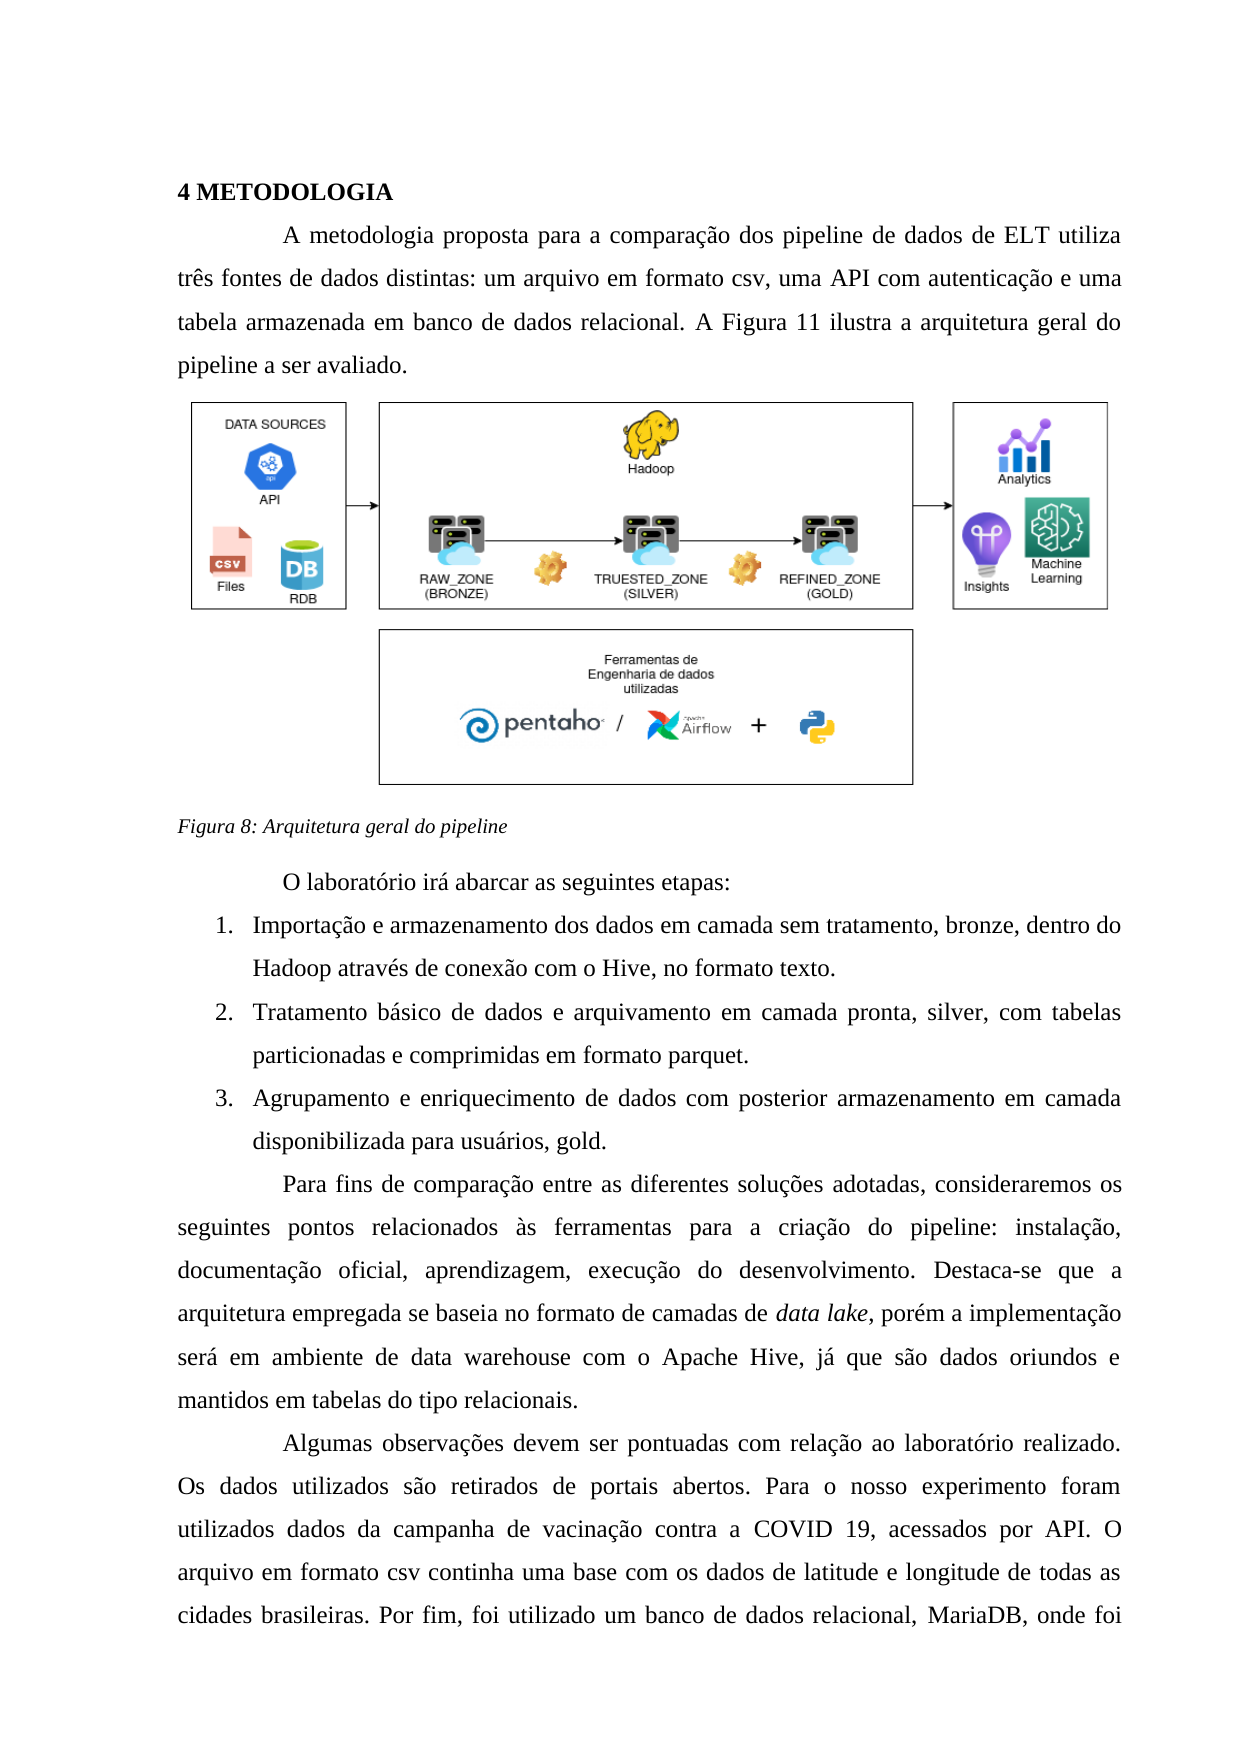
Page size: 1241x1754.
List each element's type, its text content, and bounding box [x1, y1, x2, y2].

text [177, 393, 1122, 405]
text Figura 8: Arquitetura geral do pipeline [177, 405, 1122, 838]
list Importação e armazenamento dos dados em camada sem tratamento, bronze, dentro do Hadoop através de conexão com o Hive, no formato texto. [215, 910, 1122, 982]
text A metodologia proposta para a comparação dos pipeline de dados de ELT utiliza três fontes de dados distintas: um arquivo em formato csv, uma API com autenticação e uma tabela armazenada em banco de dados relacional. A Figura 11 ilustra a arquitetura geral do pipeline a ser avaliado. [177, 220, 1122, 378]
text Algumas observações devem ser pontuadas com relação ao laboratório realizado. Os dados utilizados são retirados de portais abertos. Para o nosso experimento foram utilizados dados da campanha de vacinação contra a COVID 19, acessados por API. O arquivo em formato csv continha uma base com os dados de latitude e longitude de todas as cidades brasileiras. Por fim, foi utilizado um banco de dados relacional, MariaDB, onde foi [177, 1428, 1122, 1629]
text O laboratório irá abarcar as seguintes etapas: [177, 838, 1122, 896]
list Tratamento básico de dados e arquivamento em camada pronta, silver, com tabelas particionadas e comprimidas em formato parquet. [215, 997, 1122, 1068]
text Para fins de comparação entre as diferentes soluções adotadas, consideraremos os seguintes pontos relacionados às ferramentas para a criação do pipeline: instalação, documentação oficial, aprendizagem, execução do desenvolvimento. Destaca-se que a arquitetura empregada se baseia no formato de camadas de data lake, porém a implementação será em ambiente de data warehouse com o Apache Hive, já que são dados oriundos e mantidos em tabelas do tipo relacionais. [177, 1169, 1122, 1413]
list Agrupamento e enriquecimento de dados com posterior armazenamento em camada disponibilizada para usuários, gold. [215, 1083, 1122, 1155]
subtitle 4 Metodologia [177, 177, 1122, 206]
